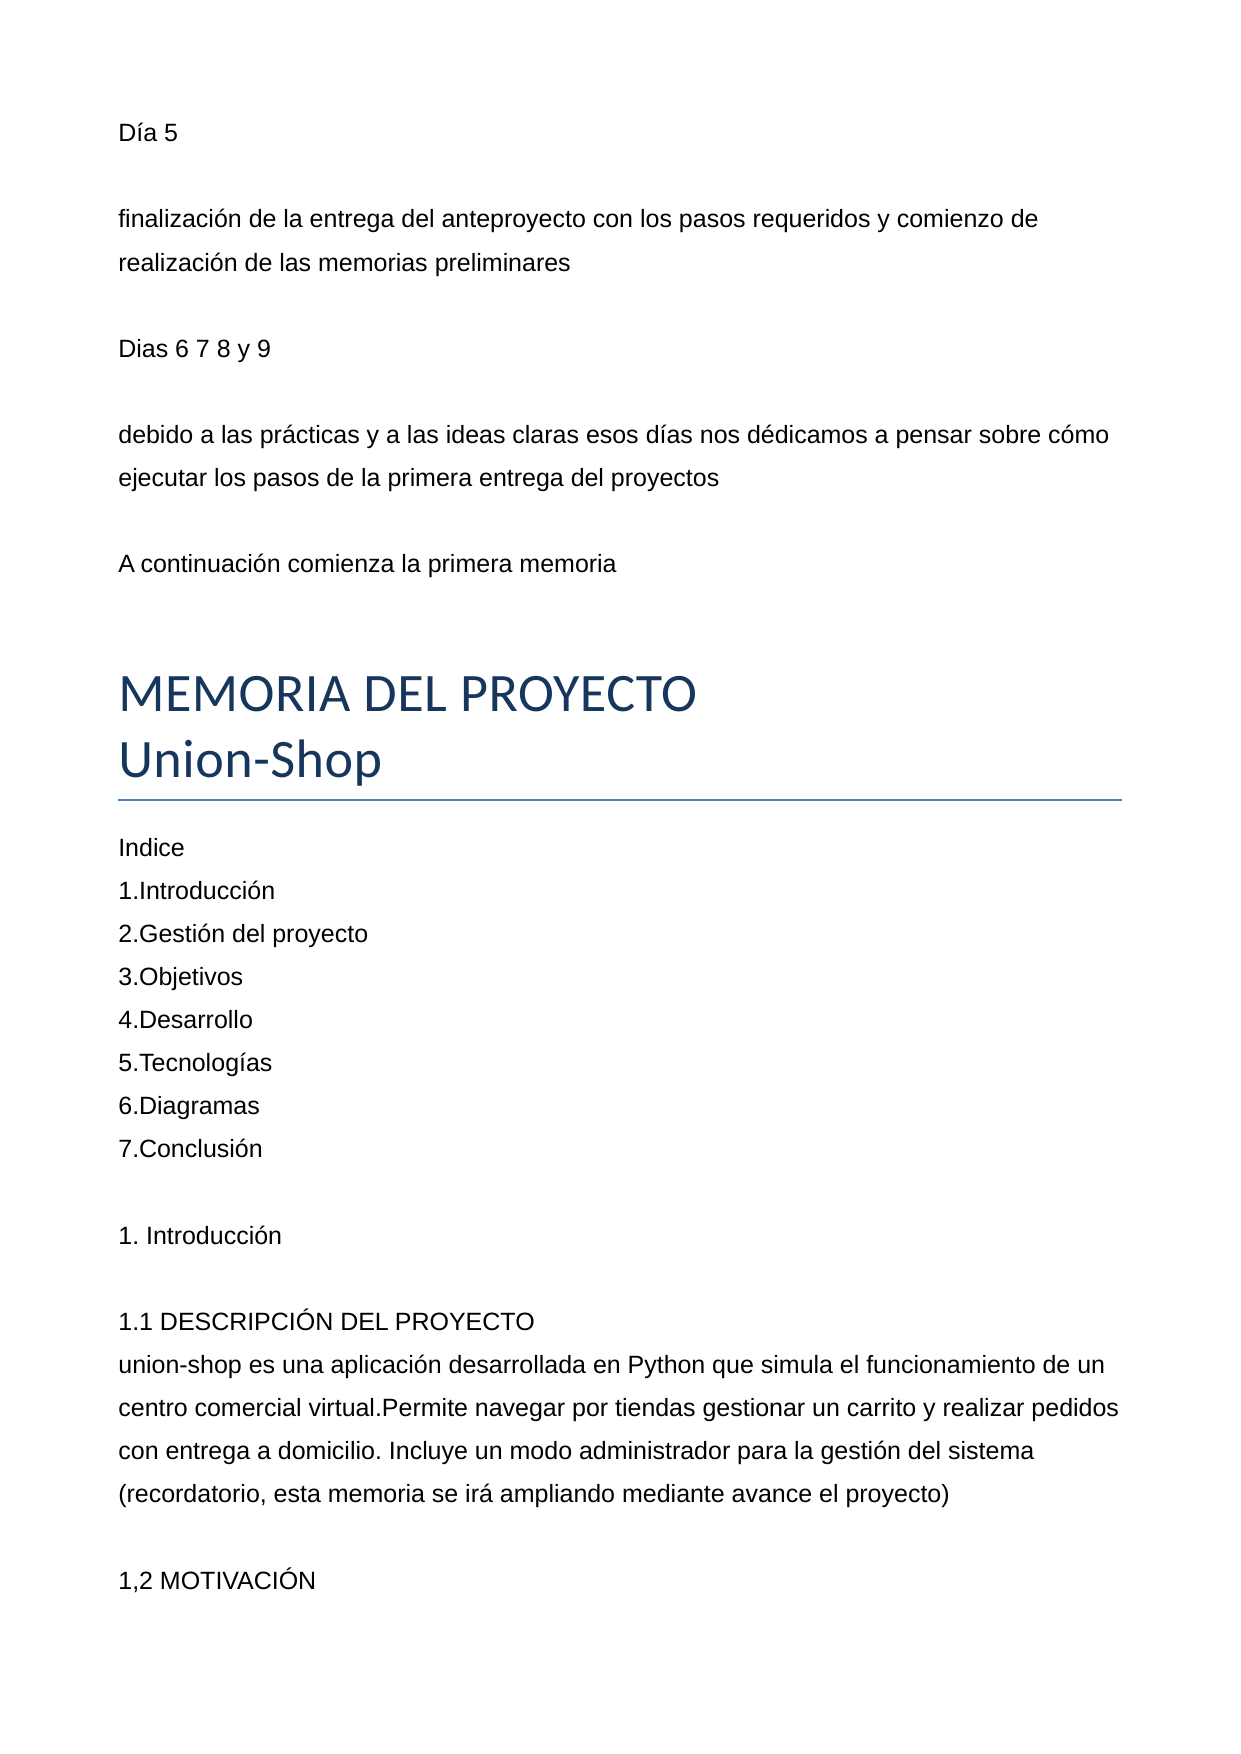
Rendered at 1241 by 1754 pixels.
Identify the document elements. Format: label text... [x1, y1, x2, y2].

text 4.Desarrollo [118, 1005, 1122, 1034]
text 5.Tecnologías [118, 1048, 1122, 1077]
text 1. Introducción [118, 1221, 1122, 1249]
text union-shop es una aplicación desarrollada en Python que simula el funcionamiento de un centro comercial virtual.Permite navegar por tiendas gestionar un carrito y realizar pedidos con entrega a domicilio. Incluye un modo administrador para la gestión del sistema (recordatorio, esta memoria se irá ampliando mediante avance el proyecto) [118, 1350, 1122, 1508]
text debido a las prácticas y a las ideas claras esos días nos dédicamos a pensar sobre cómo ejecutar los pasos de la primera entrega del proyectos [118, 420, 1122, 492]
text 7.Conclusión [118, 1134, 1122, 1163]
text 6.Diagramas [118, 1091, 1122, 1120]
title MEMORIA DEL PROYECTO Union-Shop [118, 659, 1122, 799]
text finalización de la entrega del anteproyecto con los pasos requeridos y comienzo de realización de las memorias preliminares [118, 204, 1122, 276]
text 1.Introducción [118, 876, 1122, 904]
text 1.1 DESCRIPCIÓN DEL PROYECTO [118, 1307, 1122, 1336]
text 1,2 MOTIVACIÓN [118, 1566, 1122, 1594]
text 3.Objetivos [118, 962, 1122, 991]
text Indice [118, 833, 1122, 861]
text A continuación comienza la primera memoria [118, 549, 1122, 578]
text 2.Gestión del proyecto [118, 919, 1122, 948]
text Dias 6 7 8 y 9 [118, 334, 1122, 362]
text Día 5 [118, 118, 1122, 147]
